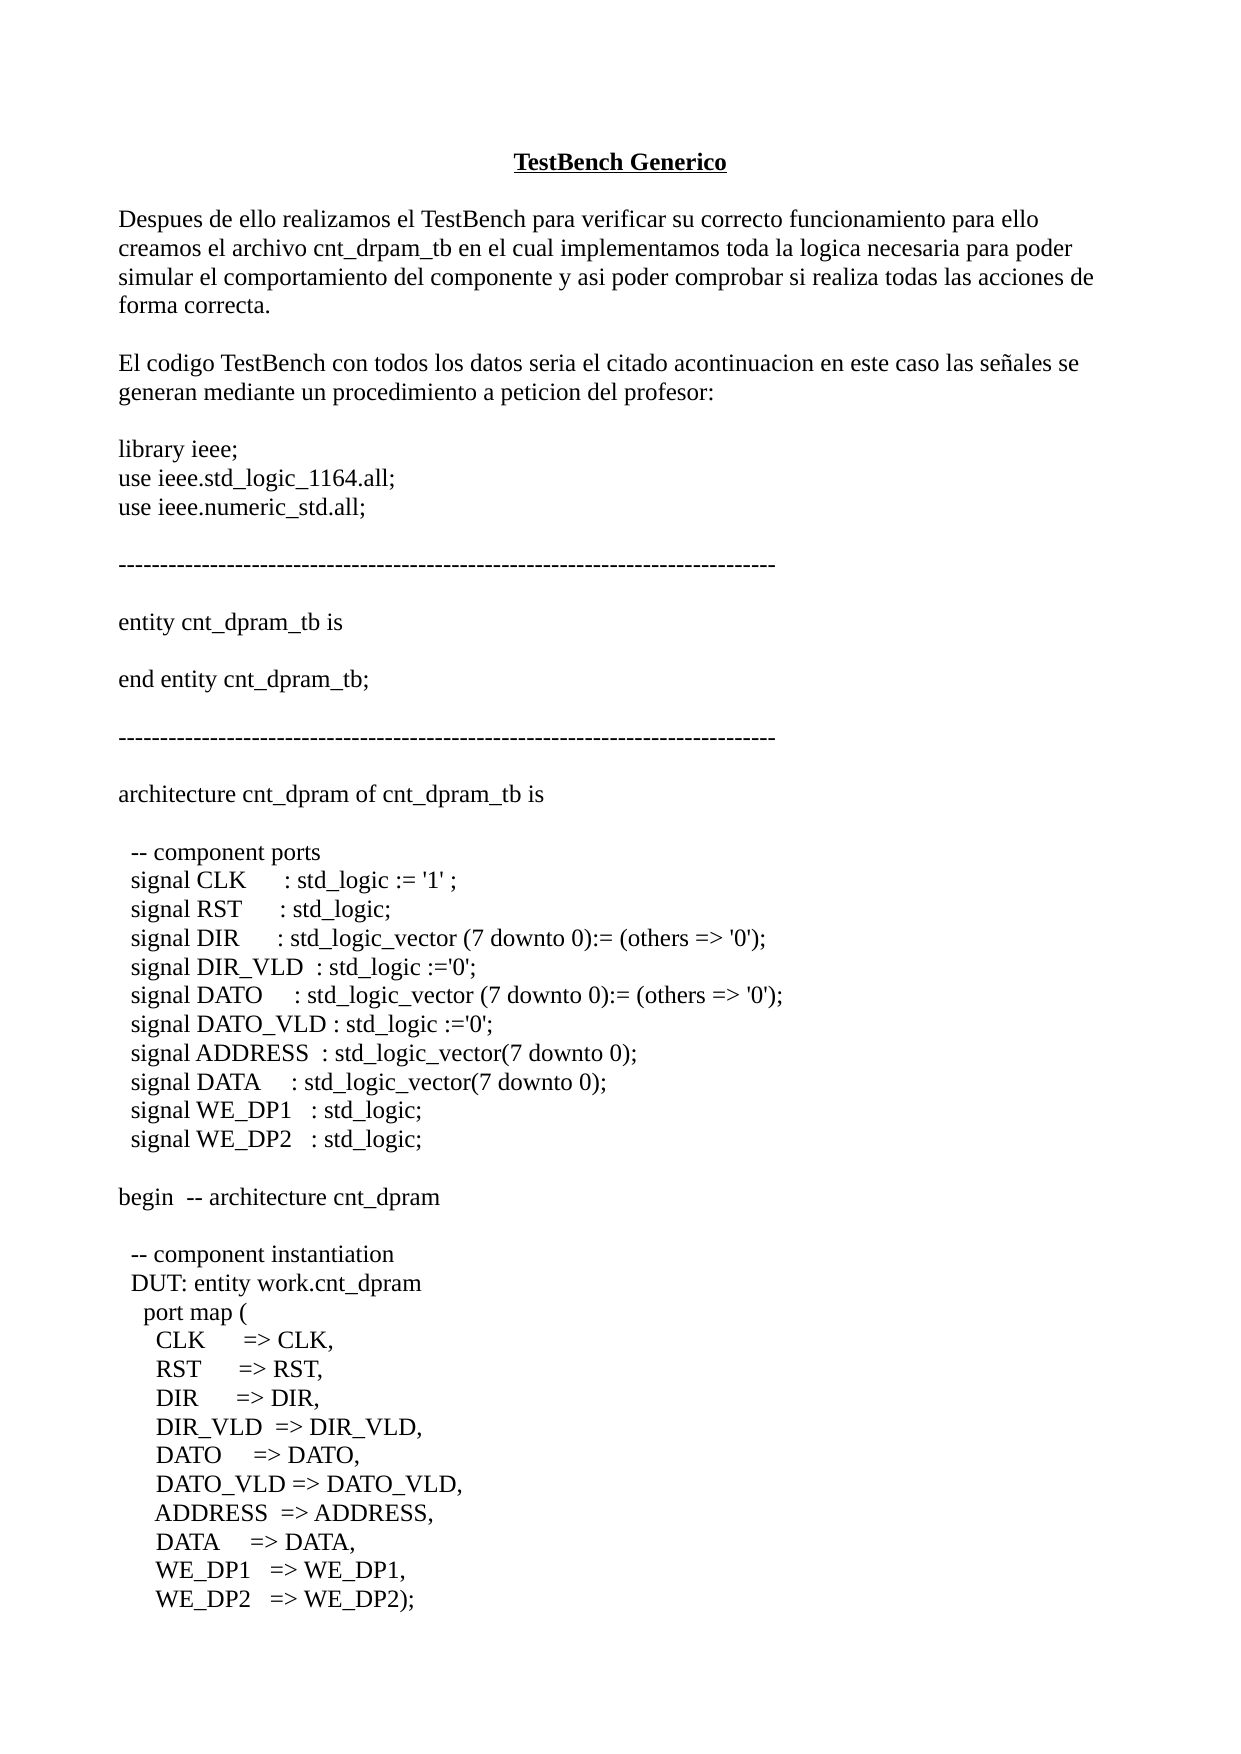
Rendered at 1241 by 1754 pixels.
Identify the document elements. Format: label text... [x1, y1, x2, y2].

text signal ADDRESS : std_logic_vector(7 downto 0); [118, 1038, 1122, 1067]
text DUT: entity work.cnt_dpram [118, 1268, 1122, 1297]
text use ieee.std_logic_1164.all; [118, 463, 1122, 492]
text -- component ports [118, 837, 1122, 866]
text Despues de ello realizamos el TestBench para verificar su correcto funcionamiento para ello creamos el archivo cnt_drpam_tb en el cual implementamos toda la logica necesaria para poder simular el comportamiento del componente y asi poder comprobar si realiza todas las acciones de forma correcta. [118, 204, 1122, 319]
text entity cnt_dpram_tb is [118, 607, 1122, 636]
text library ieee; [118, 434, 1122, 463]
text architecture cnt_dpram of cnt_dpram_tb is [118, 779, 1122, 808]
text El codigo TestBench con todos los datos seria el citado acontinuacion en este caso las señales se generan mediante un procedimiento a peticion del profesor: [118, 348, 1122, 406]
text DIR_VLD => DIR_VLD, [118, 1412, 1122, 1441]
text WE_DP2 => WE_DP2); [118, 1584, 1122, 1613]
text signal DATA : std_logic_vector(7 downto 0); [118, 1067, 1122, 1096]
text signal DIR : std_logic_vector (7 downto 0):= (others => '0'); [118, 923, 1122, 952]
text -- component instantiation [118, 1239, 1122, 1268]
text signal WE_DP1 : std_logic; [118, 1096, 1122, 1124]
text signal DATO_VLD : std_logic :='0'; [118, 1009, 1122, 1038]
text signal WE_DP2 : std_logic; [118, 1124, 1122, 1153]
text use ieee.numeric_std.all; [118, 492, 1122, 521]
text signal CLK : std_logic := '1' ; [118, 866, 1122, 894]
text signal RST : std_logic; [118, 894, 1122, 923]
text end entity cnt_dpram_tb; [118, 664, 1122, 693]
text DATO => DATO, [118, 1441, 1122, 1469]
text DATA => DATA, [118, 1527, 1122, 1556]
text ADDRESS => ADDRESS, [118, 1498, 1122, 1527]
text WE_DP1 => WE_DP1, [118, 1556, 1122, 1584]
text port map ( [118, 1297, 1122, 1326]
text begin -- architecture cnt_dpram [118, 1182, 1122, 1211]
text DATO_VLD => DATO_VLD, [118, 1469, 1122, 1498]
text ------------------------------------------------------------------------------- [118, 549, 1122, 578]
text RST => RST, [118, 1354, 1122, 1383]
text signal DIR_VLD : std_logic :='0'; [118, 952, 1122, 981]
text DIR => DIR, [118, 1383, 1122, 1412]
text ------------------------------------------------------------------------------- [118, 722, 1122, 751]
text signal DATO : std_logic_vector (7 downto 0):= (others => '0'); [118, 981, 1122, 1009]
text TestBench Generico [118, 147, 1122, 176]
text CLK => CLK, [118, 1326, 1122, 1354]
